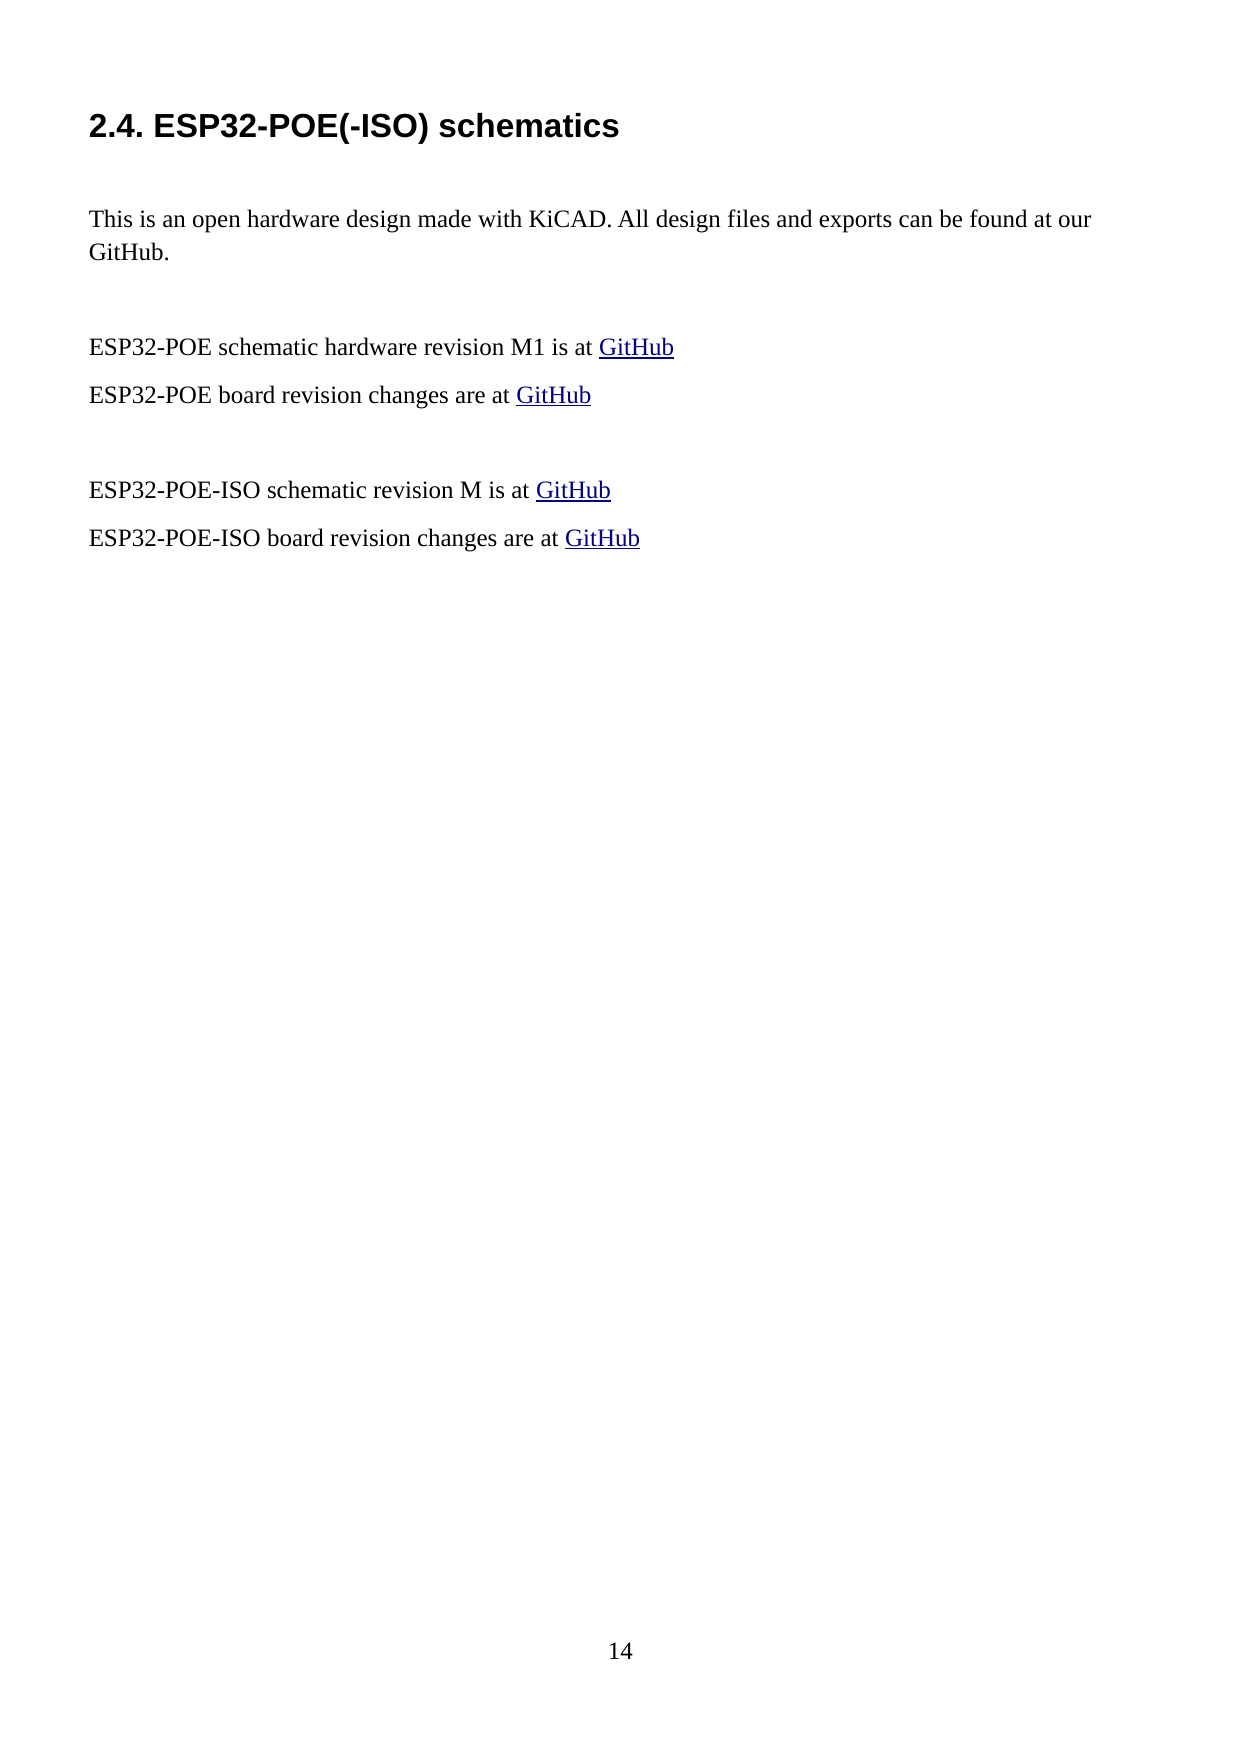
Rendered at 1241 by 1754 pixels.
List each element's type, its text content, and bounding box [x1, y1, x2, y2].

text ESP32-POE-ISO board revision changes are at GitHub [88, 523, 1152, 551]
text ESP32-POE-ISO schematic revision M is at GitHub [88, 475, 1152, 504]
subtitle 2.4. ESP32-POE(-ISO) schematics [88, 106, 1152, 145]
text ESP32-POE board revision changes are at GitHub [88, 380, 1152, 409]
text This is an open hardware design made with KiCAD. All design files and exports can be found at our GitHub. [88, 204, 1152, 266]
text ESP32-POE schematic hardware revision M1 is at GitHub [88, 332, 1152, 361]
